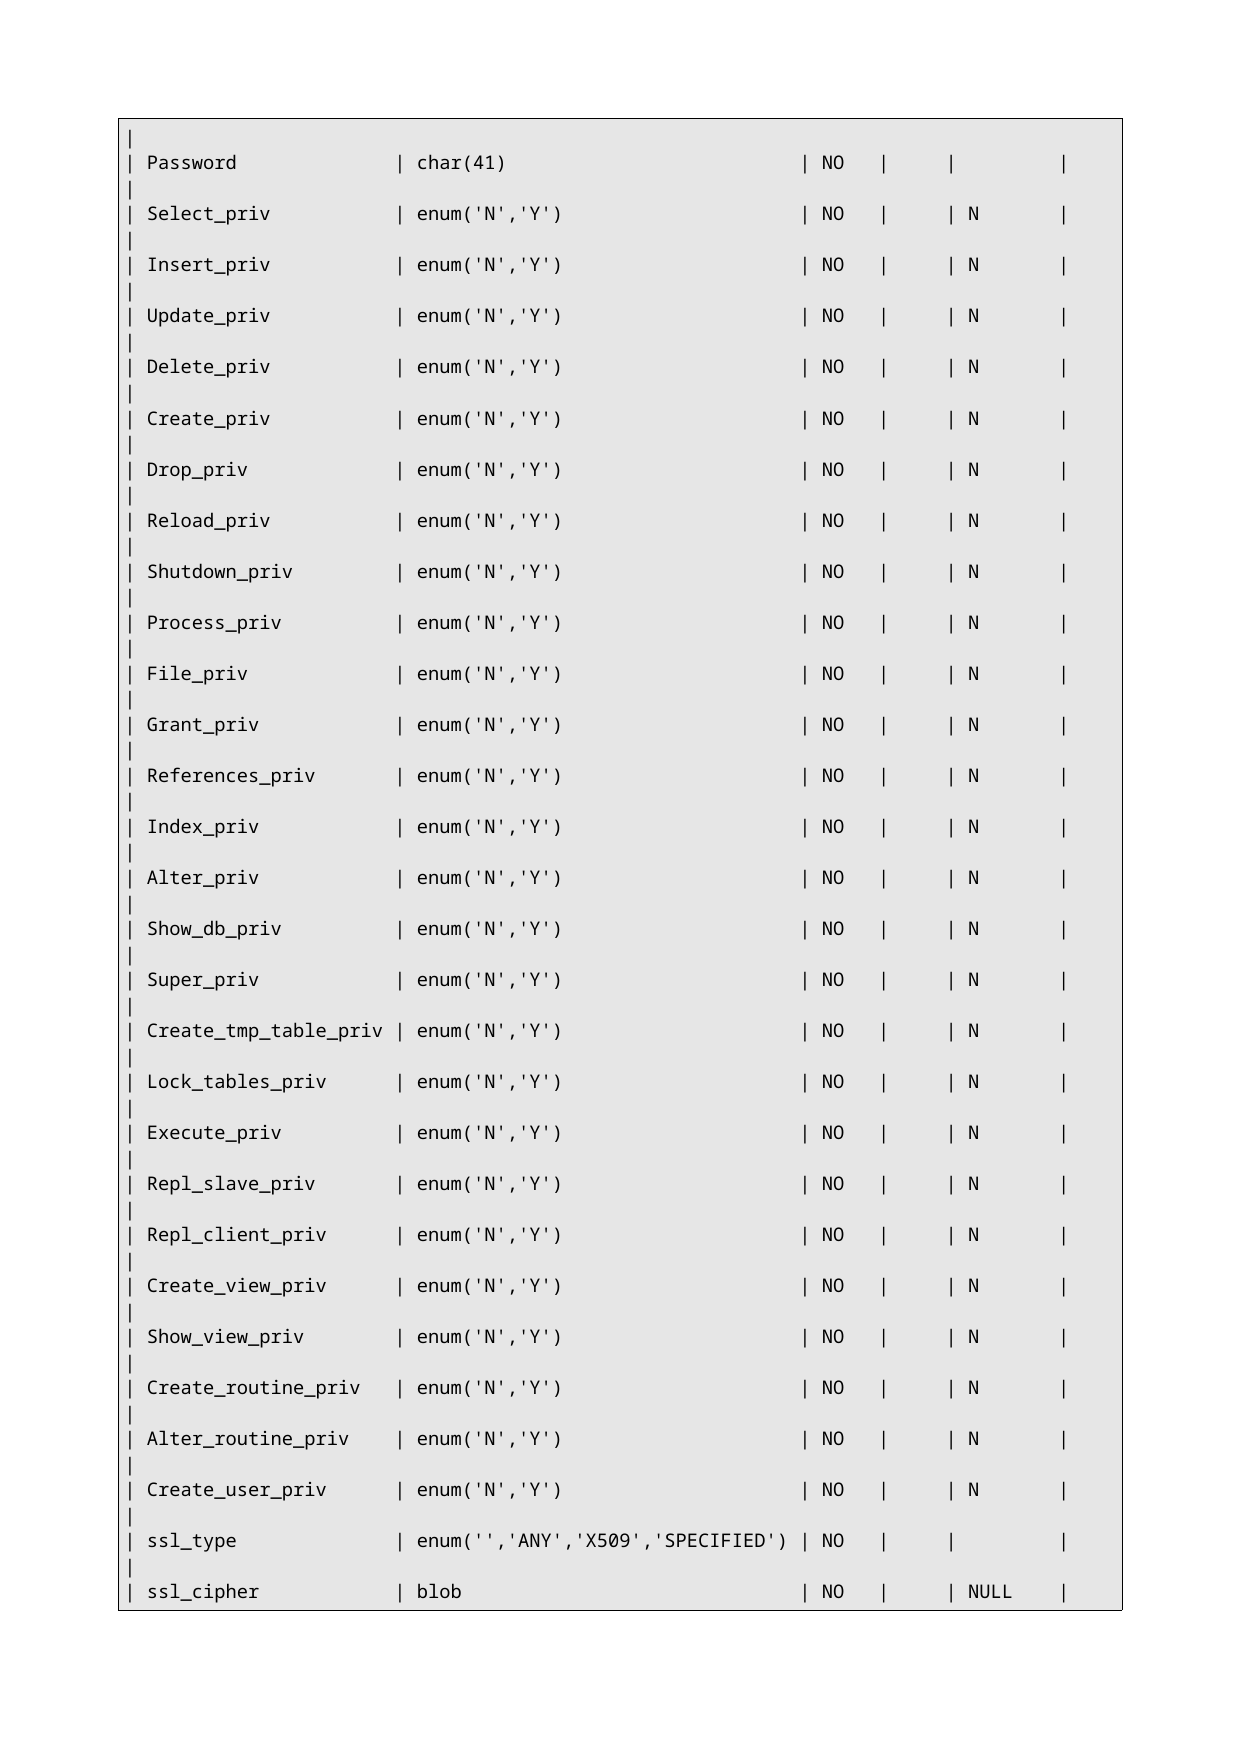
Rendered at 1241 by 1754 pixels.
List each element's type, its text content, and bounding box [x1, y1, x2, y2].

text | Grant_priv | enum('N','Y') | NO | | N | | [119, 705, 1122, 756]
text | Create_view_priv | enum('N','Y') | NO | | N | | [119, 1267, 1122, 1318]
text | Index_priv | enum('N','Y') | NO | | N | | [119, 807, 1122, 858]
text | Insert_priv | enum('N','Y') | NO | | N | | [119, 246, 1122, 297]
text | Shutdown_priv | enum('N','Y') | NO | | N | | [119, 552, 1122, 603]
text | ssl_cipher | blob | NO | | NULL | [119, 1573, 1122, 1610]
text | [119, 119, 1122, 144]
text | Create_priv | enum('N','Y') | NO | | N | | [119, 399, 1122, 450]
text | Process_priv | enum('N','Y') | NO | | N | | [119, 603, 1122, 654]
text | ssl_type | enum('','ANY','X509','SPECIFIED') | NO | | | | [119, 1522, 1122, 1573]
text | Drop_priv | enum('N','Y') | NO | | N | | [119, 450, 1122, 501]
text | Create_routine_priv | enum('N','Y') | NO | | N | | [119, 1369, 1122, 1420]
text | Password | char(41) | NO | | | | [119, 144, 1122, 195]
text | File_priv | enum('N','Y') | NO | | N | | [119, 654, 1122, 705]
text | Create_user_priv | enum('N','Y') | NO | | N | | [119, 1471, 1122, 1522]
text | References_priv | enum('N','Y') | NO | | N | | [119, 756, 1122, 807]
text | Super_priv | enum('N','Y') | NO | | N | | [119, 960, 1122, 1011]
text | Show_view_priv | enum('N','Y') | NO | | N | | [119, 1318, 1122, 1369]
text | Repl_slave_priv | enum('N','Y') | NO | | N | | [119, 1164, 1122, 1216]
text | Delete_priv | enum('N','Y') | NO | | N | | [119, 348, 1122, 399]
text | Create_tmp_table_priv | enum('N','Y') | NO | | N | | [119, 1011, 1122, 1062]
text | Update_priv | enum('N','Y') | NO | | N | | [119, 297, 1122, 348]
text | Select_priv | enum('N','Y') | NO | | N | | [119, 195, 1122, 246]
text | Alter_routine_priv | enum('N','Y') | NO | | N | | [119, 1420, 1122, 1471]
text | Reload_priv | enum('N','Y') | NO | | N | | [119, 501, 1122, 552]
text | Repl_client_priv | enum('N','Y') | NO | | N | | [119, 1216, 1122, 1267]
text | Lock_tables_priv | enum('N','Y') | NO | | N | | [119, 1062, 1122, 1113]
text | Alter_priv | enum('N','Y') | NO | | N | | [119, 858, 1122, 909]
text | Show_db_priv | enum('N','Y') | NO | | N | | [119, 909, 1122, 960]
text | Execute_priv | enum('N','Y') | NO | | N | | [119, 1113, 1122, 1164]
